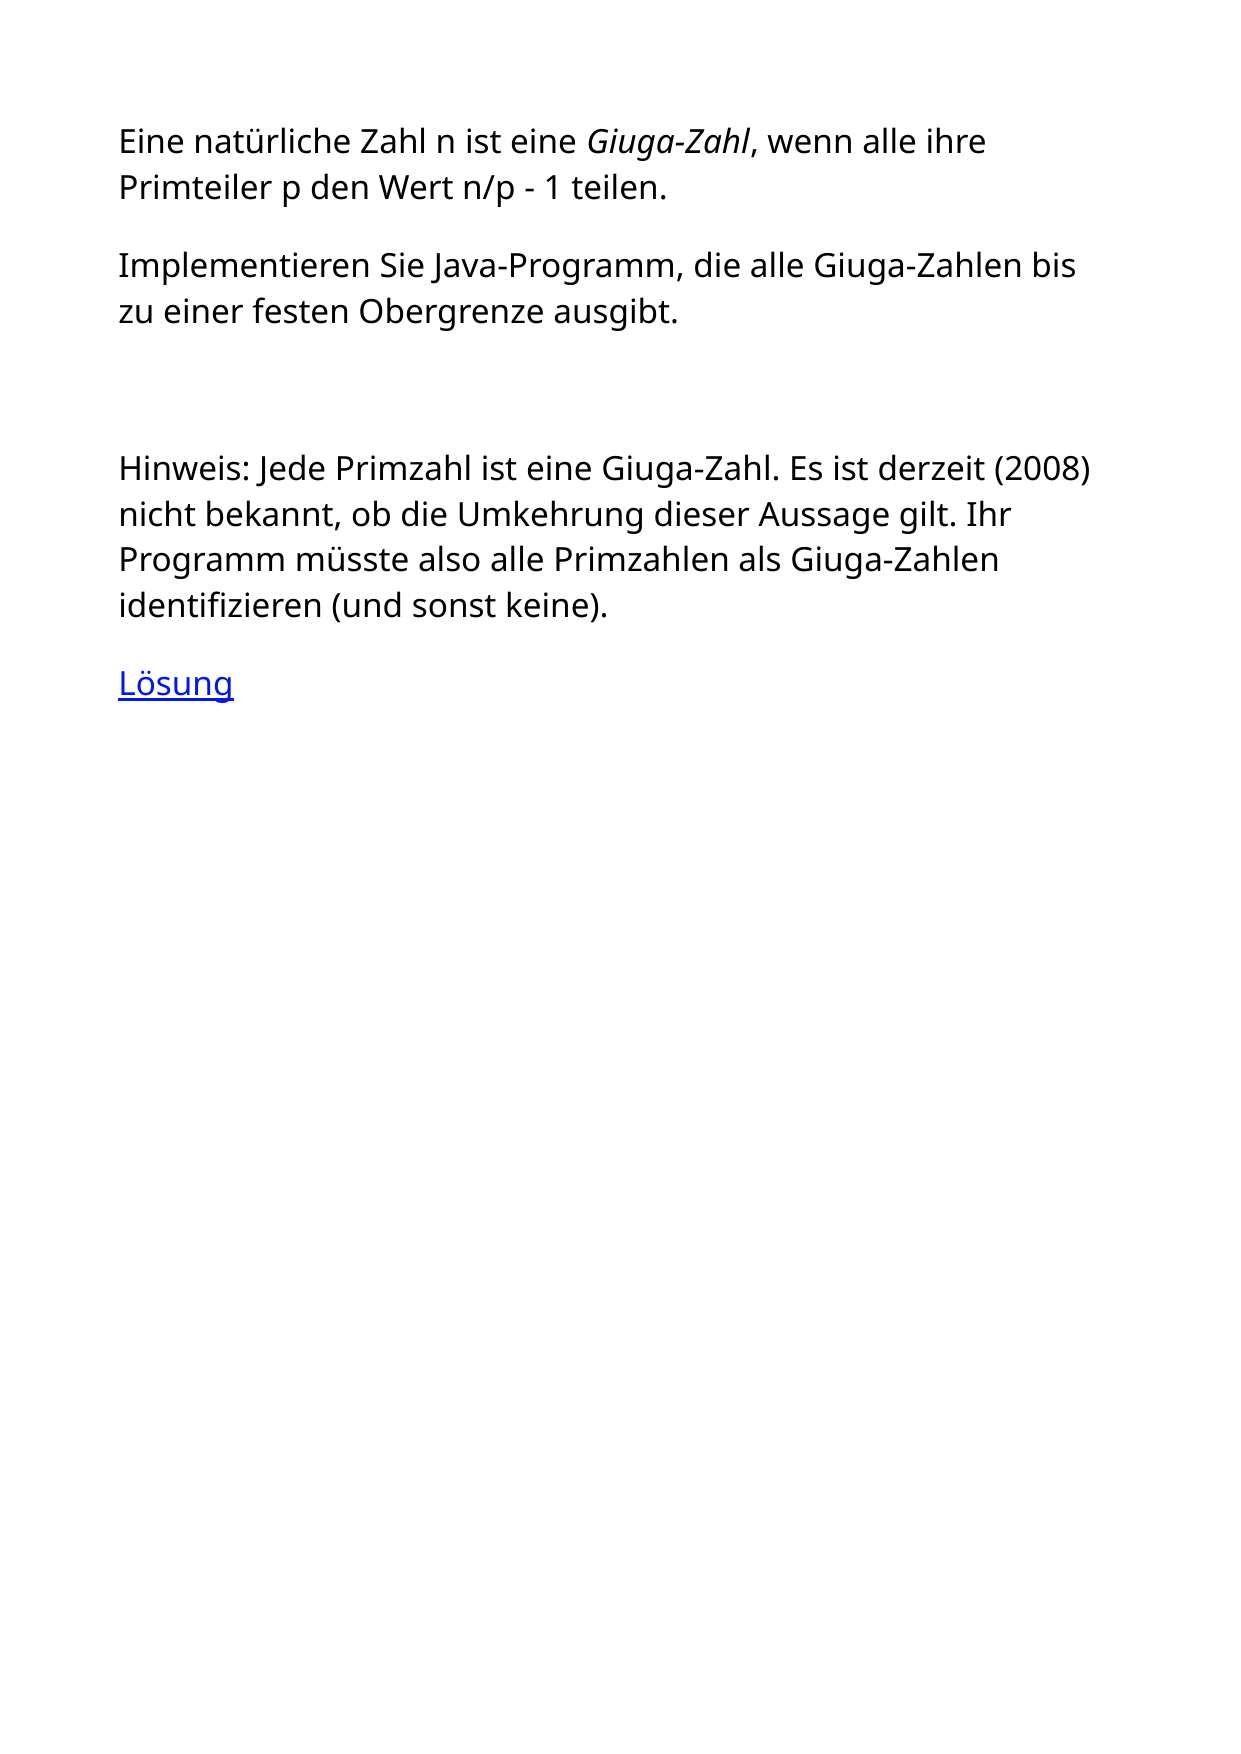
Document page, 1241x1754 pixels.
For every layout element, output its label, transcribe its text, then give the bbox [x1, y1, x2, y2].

text Eine natürliche Zahl n ist eine Giuga-Zahl, wenn alle ihre Primteiler p den Wert n/p - 1 teilen. [118, 118, 1122, 209]
text Implementieren Sie Java-Programm, die alle Giuga-Zahlen bis zu einer festen Obergrenze ausgibt. [118, 242, 1122, 333]
text Hinweis: Jede Primzahl ist eine Giuga-Zahl. Es ist derzeit (2008) nicht bekannt, ob die Umkehrung dieser Aussage gilt. Ihr Programm müsste also alle Primzahlen als Giuga-Zahlen identifizieren (und sonst keine). [118, 445, 1122, 627]
text Lösung [118, 660, 1122, 706]
